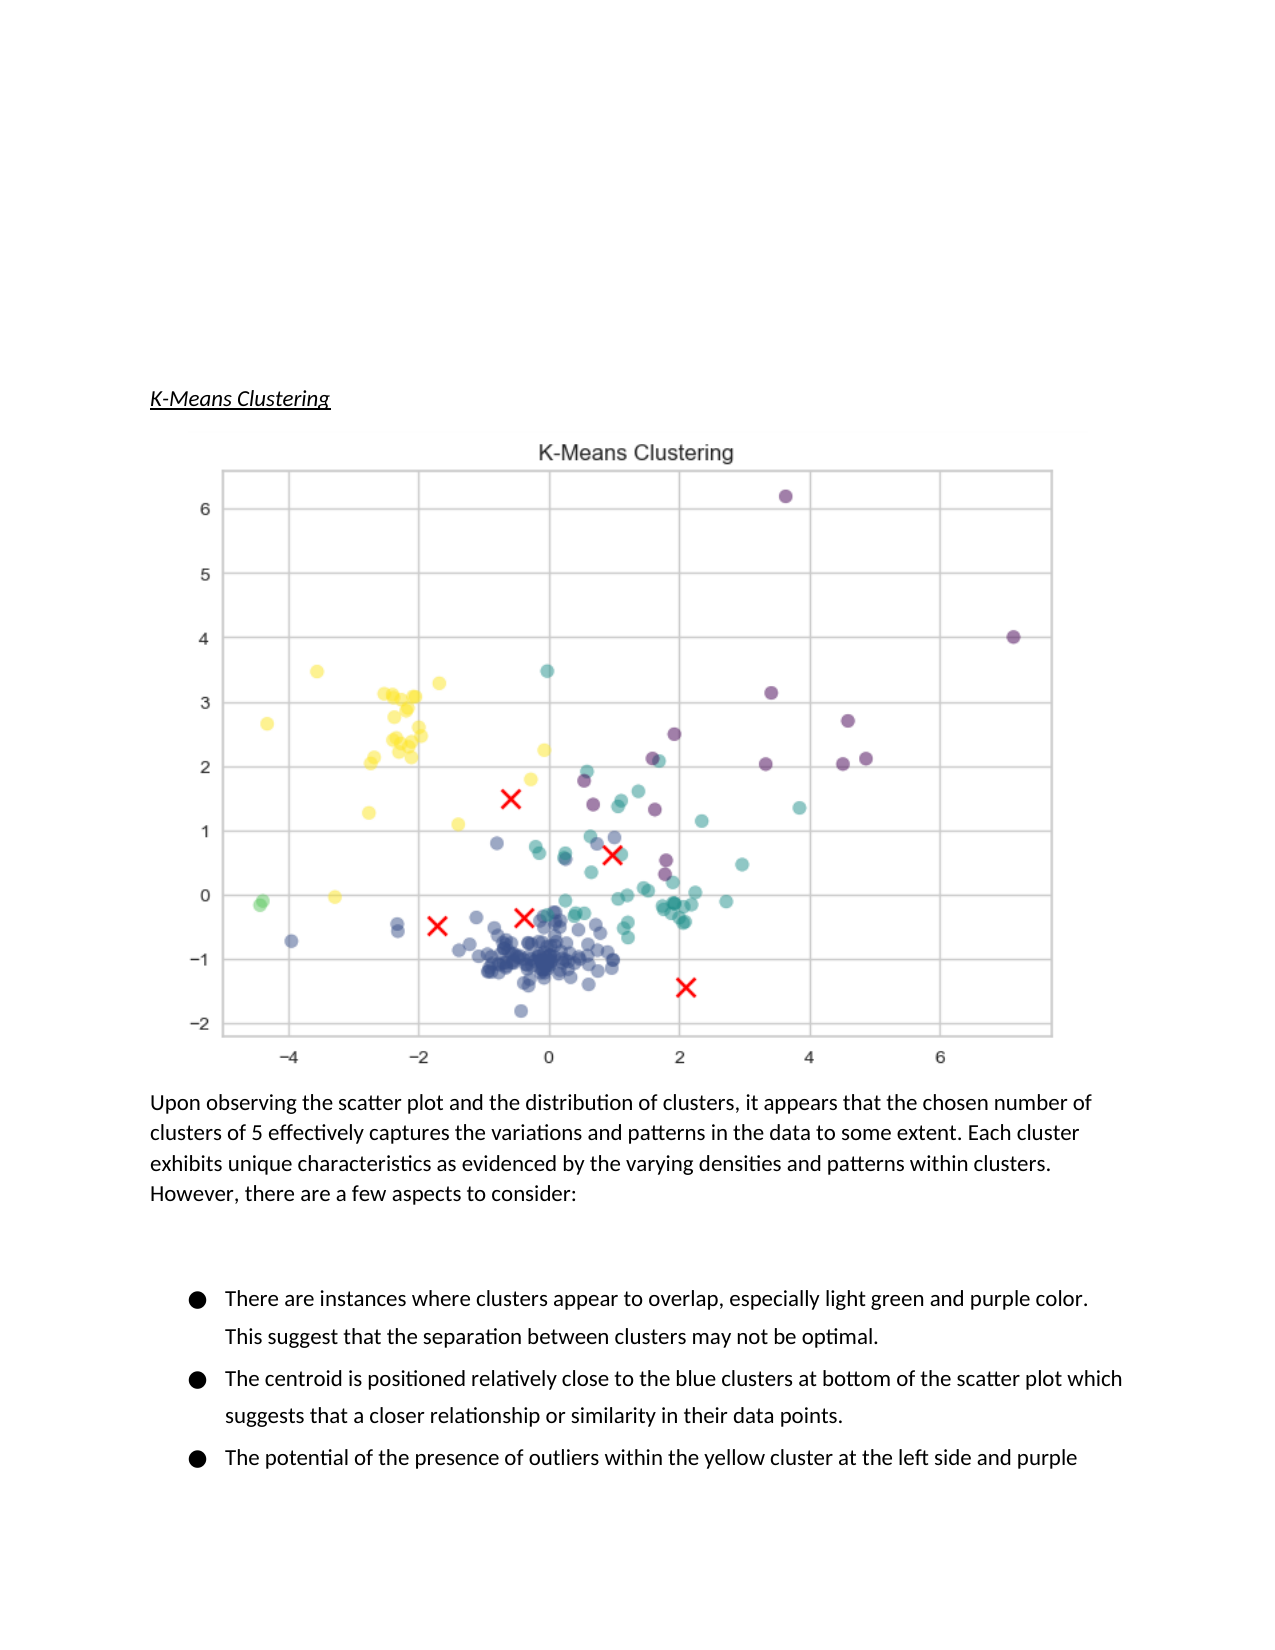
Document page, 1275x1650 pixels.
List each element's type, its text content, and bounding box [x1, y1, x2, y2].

picture [187, 431, 1088, 1070]
list The potential of the presence of outliers within the yellow cluster at the left side and purple [187, 1431, 1125, 1478]
text Upon observing the scatter plot and the distribution of clusters, it appears that the chosen number of clusters of 5 effectively captures the variations and patterns in the data to some extent. Each cluster exhibits unique characteristics as evidenced by the varying densities and patterns within clusters. However, there are a few aspects to consider: [150, 1088, 1125, 1207]
text K-Means Clustering [150, 384, 1125, 412]
list There are instances where clusters appear to overlap, especially light green and purple color. This suggest that the separation between clusters may not be optimal. [187, 1273, 1125, 1350]
list The centroid is positioned relatively close to the blue clusters at bottom of the scatter plot which suggests that a closer relationship or similarity in their data points. [187, 1352, 1125, 1429]
